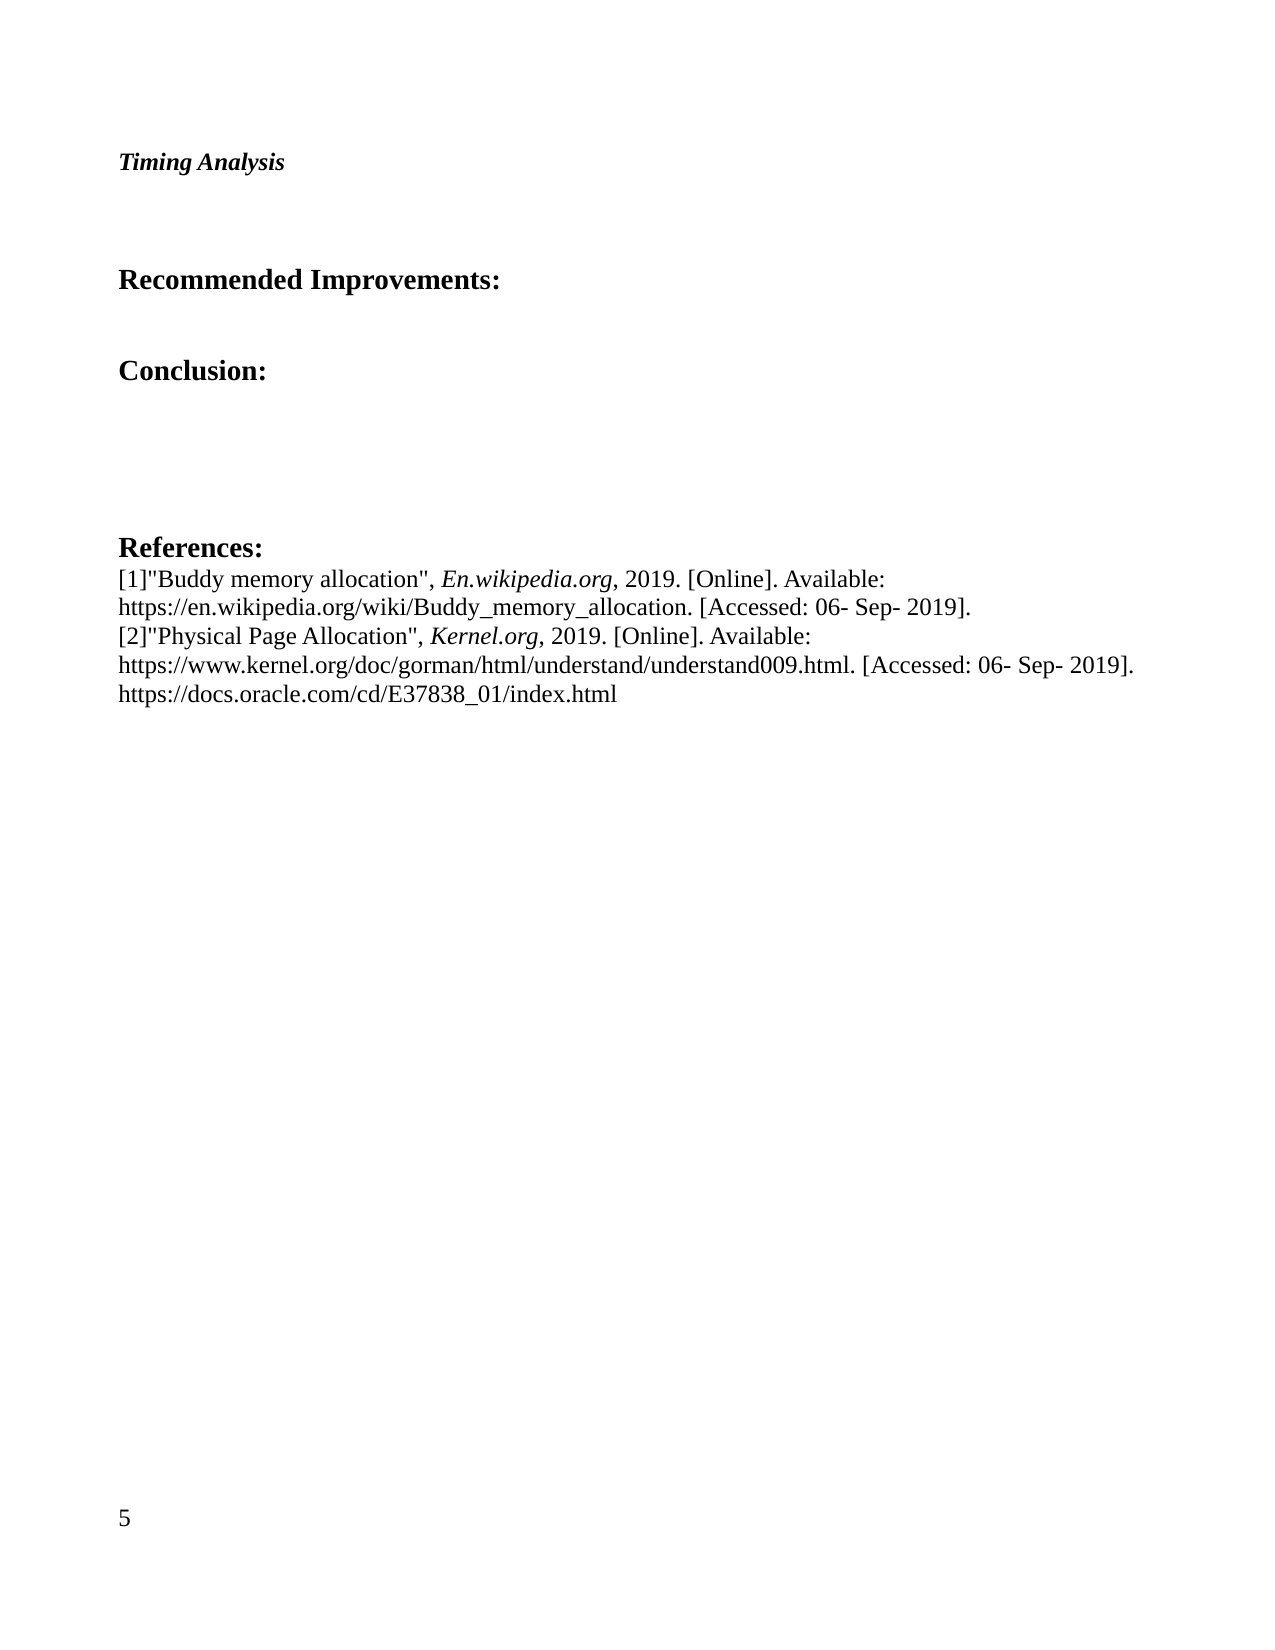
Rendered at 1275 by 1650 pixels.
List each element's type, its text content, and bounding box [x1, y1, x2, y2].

text https://docs.oracle.com/cd/E37838_01/index.html [118, 679, 1157, 707]
text [2]"Physical Page Allocation", Kernel.org, 2019. [Online]. Available: https://www.kernel.org/doc/gorman/html/understand/understand009.html. [Accessed: 06- Sep- 2019]. [118, 621, 1157, 679]
text References: [118, 530, 1157, 564]
text [1]"Buddy memory allocation", En.wikipedia.org, 2019. [Online]. Available: https://en.wikipedia.org/wiki/Buddy_memory_allocation. [Accessed: 06- Sep- 2019]. [118, 564, 1157, 621]
text Recommended Improvements: [118, 262, 1157, 295]
text Timing Analysis [118, 147, 1157, 176]
text Conclusion: [118, 353, 1157, 386]
